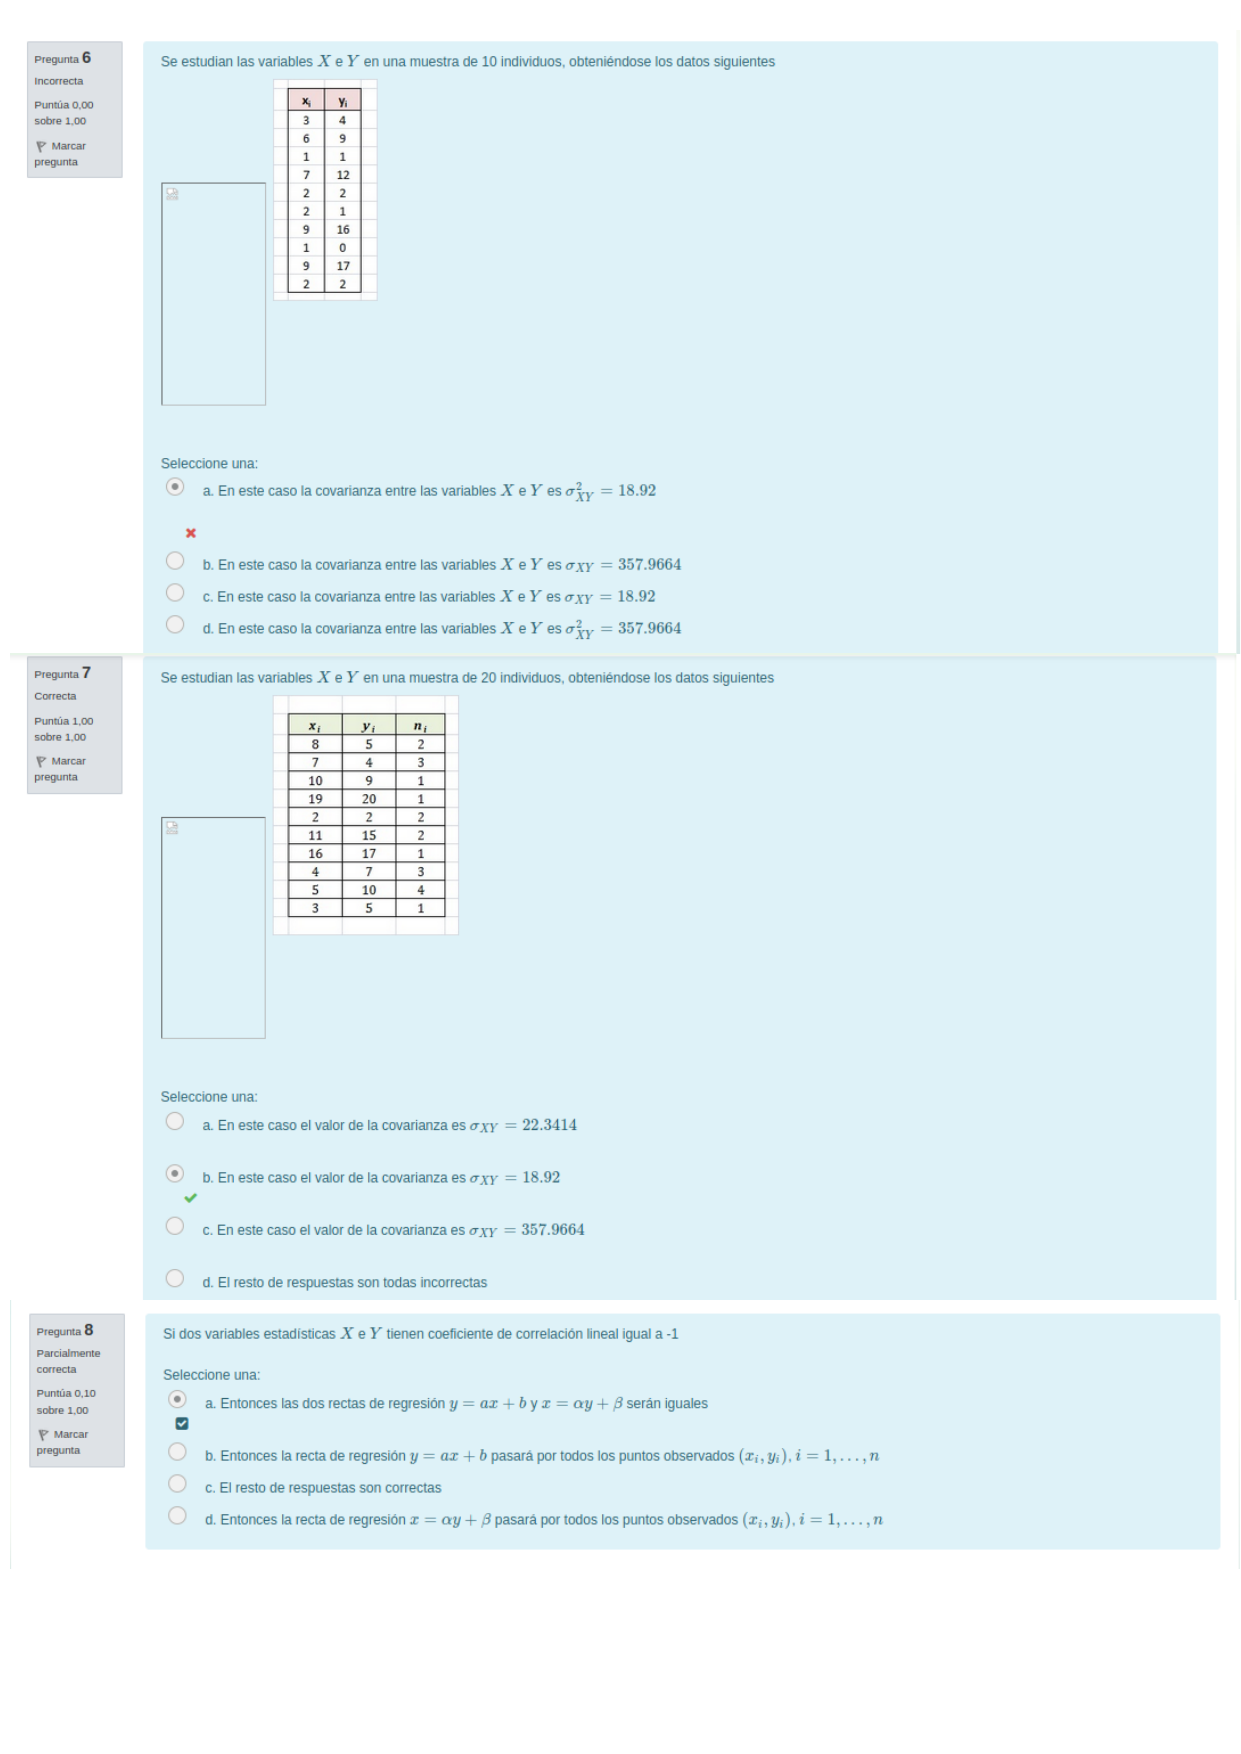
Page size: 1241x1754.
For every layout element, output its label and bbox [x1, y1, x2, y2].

picture [10, 30, 1240, 1569]
